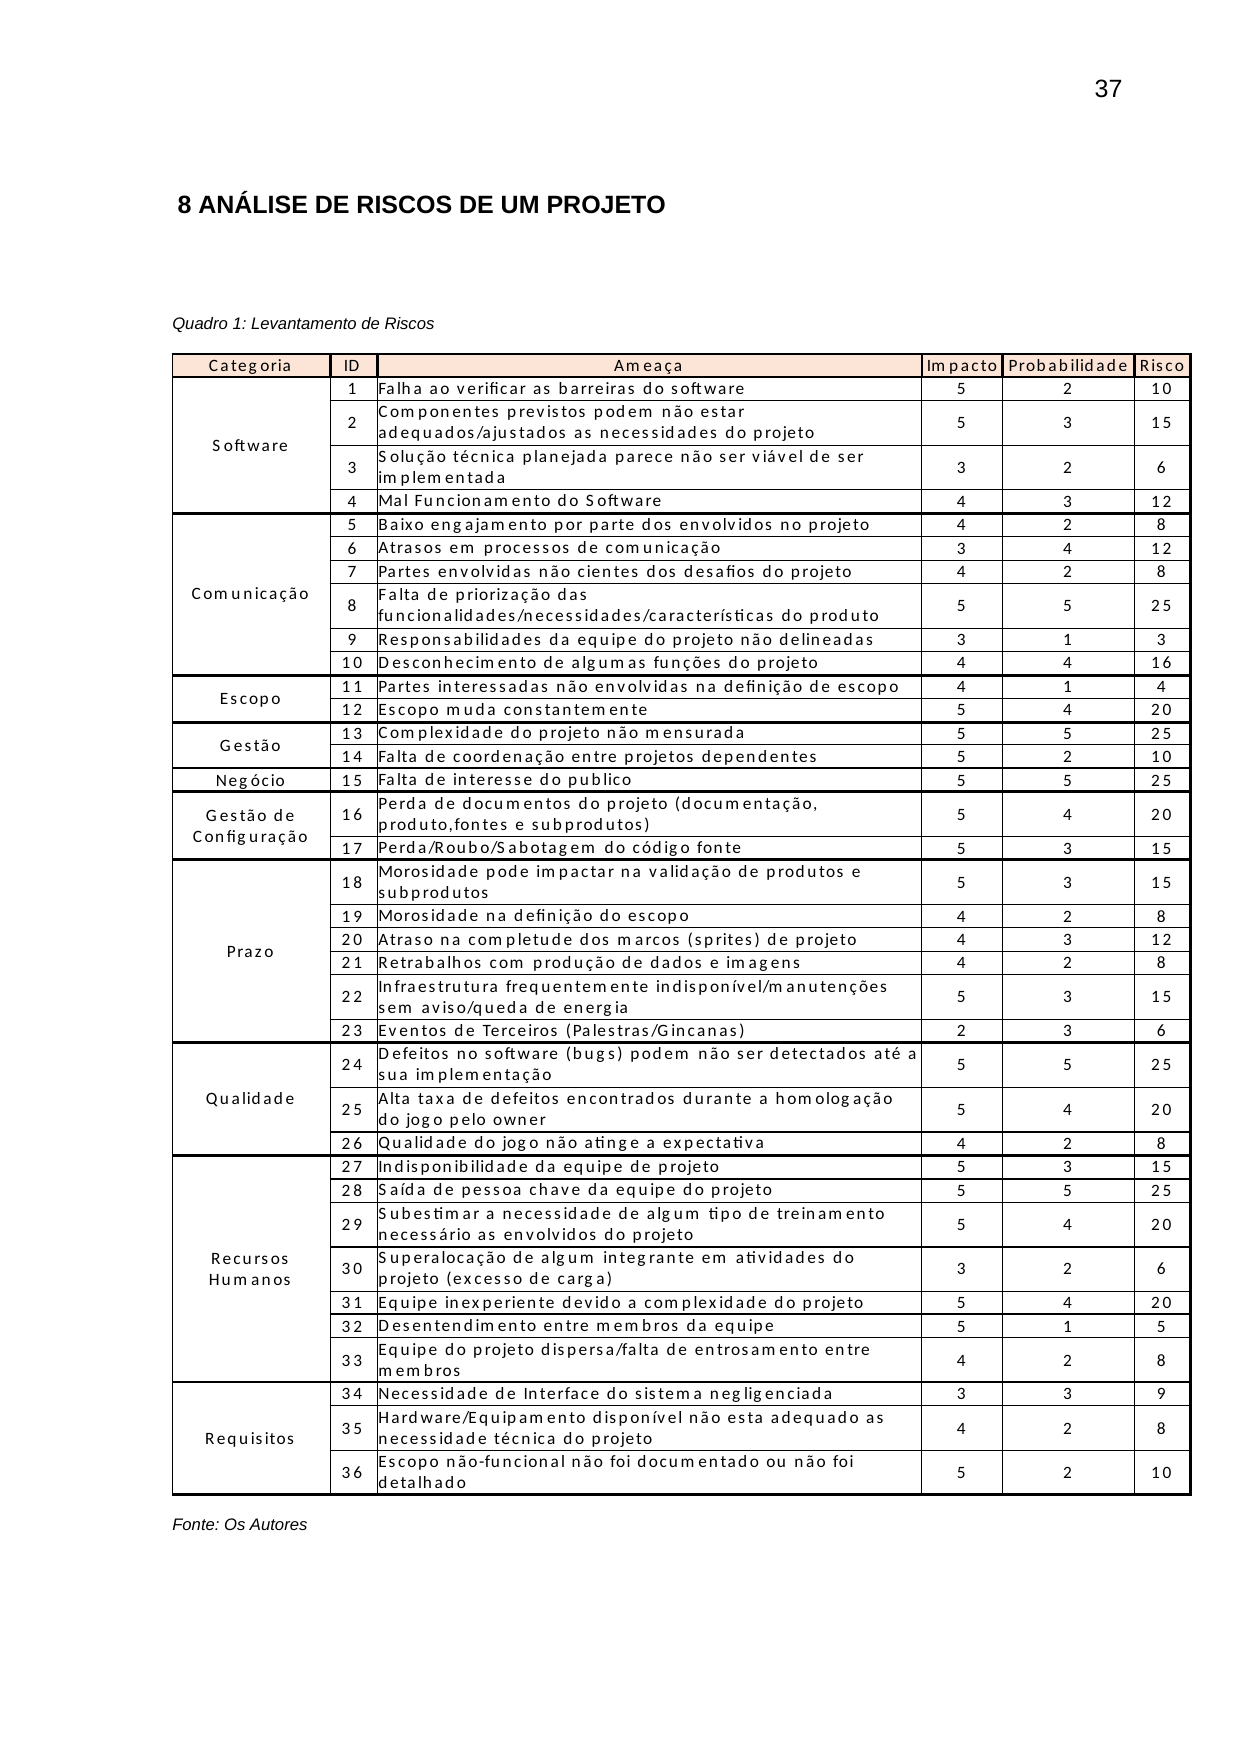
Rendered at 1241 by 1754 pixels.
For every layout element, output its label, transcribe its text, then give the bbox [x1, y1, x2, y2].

text Fonte: Os Autores [378, 724, 921, 744]
text Fonte: Os Autores [1135, 677, 1189, 698]
text Fonte: Os Autores [331, 1406, 377, 1450]
text Fonte: Os Autores [378, 905, 921, 927]
text Fonte: Os Autores [922, 1383, 1002, 1405]
text Fonte: Os Autores [378, 1451, 921, 1493]
text Fonte: Os Autores [1135, 1315, 1189, 1337]
text Fonte: Os Autores [1003, 699, 1134, 721]
text Fonte: Os Autores [1003, 1020, 1134, 1041]
text Fonte: Os Autores [1003, 1338, 1134, 1381]
text Fonte: Os Autores [331, 745, 377, 767]
text Fonte: Os Autores [331, 1044, 377, 1087]
text Fonte: Os Autores [922, 837, 1002, 858]
text Fonte: Os Autores [922, 793, 1002, 836]
text Fonte: Os Autores [173, 1044, 330, 1154]
text Fonte: Os Autores [1135, 401, 1189, 445]
text Fonte: Os Autores [378, 515, 921, 536]
text Fonte: Os Autores [331, 677, 377, 698]
text Fonte: Os Autores [1003, 584, 1134, 628]
text Fonte: Os Autores [378, 629, 921, 651]
text Fonte: Os Autores [378, 952, 921, 974]
text Fonte: Os Autores [378, 1248, 921, 1291]
text Fonte: Os Autores [1003, 629, 1134, 651]
text Fonte: Os Autores [378, 793, 921, 836]
text Fonte: Os Autores [922, 905, 1002, 927]
text Fonte: Os Autores [922, 1451, 1002, 1493]
text Fonte: Os Autores [378, 1180, 921, 1202]
text Fonte: Os Autores [331, 769, 377, 790]
text Fonte: Os Autores [922, 378, 1002, 400]
text Fonte: Os Autores [1135, 490, 1189, 512]
text Fonte: Os Autores [1003, 1248, 1134, 1291]
text Fonte: Os Autores [1135, 1180, 1189, 1202]
text Fonte: Os Autores [331, 1248, 377, 1291]
text Fonte: Os Autores [922, 699, 1002, 721]
text Fonte: Os Autores [922, 928, 1002, 951]
text Fonte: Os Autores [922, 861, 1002, 904]
text Fonte: Os Autores [1003, 724, 1134, 744]
text Fonte: Os Autores [331, 1157, 377, 1178]
text Fonte: Os Autores [1135, 699, 1189, 721]
text Fonte: Os Autores [331, 1020, 377, 1041]
text Fonte: Os Autores [331, 793, 377, 836]
text Fonte: Os Autores [378, 584, 921, 628]
text Fonte: Os Autores [922, 975, 1002, 1019]
text Fonte: Os Autores [1135, 561, 1189, 583]
text Fonte: Os Autores [1135, 1338, 1189, 1381]
text Fonte: Os Autores [331, 1383, 377, 1405]
text Fonte: Os Autores [922, 446, 1002, 489]
text Fonte: Os Autores [172, 348, 1192, 353]
text Fonte: Os Autores [331, 1180, 377, 1202]
text Fonte: Os Autores [1003, 745, 1134, 767]
text Fonte: Os Autores [172, 1496, 1192, 1534]
text Fonte: Os Autores [1003, 793, 1134, 836]
text Fonte: Os Autores [1135, 724, 1189, 744]
text Fonte: Os Autores [378, 1383, 921, 1405]
text Fonte: Os Autores [1135, 745, 1189, 767]
text Fonte: Os Autores [1135, 769, 1189, 790]
text Fonte: Os Autores [378, 378, 921, 400]
text Fonte: Os Autores [378, 401, 921, 445]
text Fonte: Os Autores [378, 1044, 921, 1087]
text Fonte: Os Autores [922, 1338, 1002, 1381]
text Fonte: Os Autores [331, 928, 377, 951]
text Fonte: Os Autores [1135, 1203, 1189, 1246]
text Fonte: Os Autores [331, 1133, 377, 1154]
subtitle 8 ANÁLISE DE RISCOS DE UM PROJETO [177, 190, 1122, 218]
text Fonte: Os Autores [1003, 1133, 1134, 1154]
text Fonte: Os Autores [173, 515, 330, 674]
text Fonte: Os Autores [1135, 1383, 1189, 1405]
text Fonte: Os Autores [922, 1020, 1002, 1041]
text Quadro 1: Levantamento de Riscos [172, 313, 1192, 333]
text Fonte: Os Autores [1003, 905, 1134, 927]
text Fonte: Os Autores [1003, 1088, 1134, 1131]
text Fonte: Os Autores [1003, 975, 1134, 1019]
text Fonte: Os Autores [331, 490, 377, 512]
text Fonte: Os Autores [378, 1315, 921, 1337]
text Fonte: Os Autores [922, 1088, 1002, 1131]
text Fonte: Os Autores [378, 1020, 921, 1041]
text Fonte: Os Autores [378, 537, 921, 560]
text Fonte: Os Autores [922, 490, 1002, 512]
text Fonte: Os Autores [173, 1157, 330, 1381]
text Fonte: Os Autores [1003, 1451, 1134, 1493]
text Fonte: Os Autores [1003, 837, 1134, 858]
text Fonte: Os Autores [1003, 1406, 1134, 1450]
text Fonte: Os Autores [1135, 1133, 1189, 1154]
text Fonte: Os Autores [1135, 1292, 1189, 1313]
text Fonte: Os Autores [378, 1406, 921, 1450]
text Fonte: Os Autores [1003, 1292, 1134, 1313]
text Fonte: Os Autores [1003, 1203, 1134, 1246]
text Fonte: Os Autores [922, 401, 1002, 445]
text Fonte: Os Autores [331, 1451, 377, 1493]
text Fonte: Os Autores [378, 1088, 921, 1131]
text Fonte: Os Autores [378, 837, 921, 858]
text Fonte: Os Autores [331, 1292, 377, 1313]
text Fonte: Os Autores [922, 515, 1002, 536]
text Fonte: Os Autores [378, 1338, 921, 1381]
text Fonte: Os Autores [378, 490, 921, 512]
text Fonte: Os Autores [922, 1044, 1002, 1087]
text Fonte: Os Autores [378, 652, 921, 674]
text Fonte: Os Autores [922, 1248, 1002, 1291]
text Fonte: Os Autores [1003, 1180, 1134, 1202]
text Fonte: Os Autores [1003, 1383, 1134, 1405]
text Fonte: Os Autores [1003, 928, 1134, 951]
text Fonte: Os Autores [331, 1088, 377, 1131]
text Fonte: Os Autores [1135, 537, 1189, 560]
text Fonte: Os Autores [331, 699, 377, 721]
text Fonte: Os Autores [331, 629, 377, 651]
text Fonte: Os Autores [1003, 490, 1134, 512]
text Fonte: Os Autores [378, 677, 921, 698]
text Fonte: Os Autores [378, 745, 921, 767]
text Fonte: Os Autores [1003, 401, 1134, 445]
text Fonte: Os Autores [1003, 677, 1134, 698]
text Fonte: Os Autores [922, 561, 1002, 583]
text Fonte: Os Autores [331, 561, 377, 583]
text Fonte: Os Autores [378, 861, 921, 904]
text Fonte: Os Autores [173, 378, 330, 512]
text Fonte: Os Autores [331, 1203, 377, 1246]
text Fonte: Os Autores [1135, 584, 1189, 628]
text Fonte: Os Autores [922, 652, 1002, 674]
text Fonte: Os Autores [1135, 446, 1189, 489]
text Fonte: Os Autores [378, 769, 921, 790]
text Fonte: Os Autores [922, 1406, 1002, 1450]
text Fonte: Os Autores [1003, 378, 1134, 400]
text Fonte: Os Autores [1135, 629, 1189, 651]
text Fonte: Os Autores [1003, 952, 1134, 974]
text Fonte: Os Autores [922, 629, 1002, 651]
text Fonte: Os Autores [331, 905, 377, 927]
text Fonte: Os Autores [922, 952, 1002, 974]
text Fonte: Os Autores [1003, 1157, 1134, 1178]
text Fonte: Os Autores [1003, 1315, 1134, 1337]
text Fonte: Os Autores [1003, 861, 1134, 904]
text Fonte: Os Autores [922, 677, 1002, 698]
text Fonte: Os Autores [1135, 1451, 1189, 1493]
text Fonte: Os Autores [331, 515, 377, 536]
text Fonte: Os Autores [1135, 952, 1189, 974]
text Fonte: Os Autores [331, 584, 377, 628]
text Fonte: Os Autores [331, 975, 377, 1019]
text Fonte: Os Autores [922, 1203, 1002, 1246]
text Fonte: Os Autores [331, 952, 377, 974]
text Fonte: Os Autores [1135, 793, 1189, 836]
text Fonte: Os Autores [173, 1383, 330, 1493]
text Fonte: Os Autores [1003, 561, 1134, 583]
text Fonte: Os Autores [922, 1157, 1002, 1178]
text Fonte: Os Autores [922, 1180, 1002, 1202]
text Fonte: Os Autores [378, 1203, 921, 1246]
text Fonte: Os Autores [378, 975, 921, 1019]
text Fonte: Os Autores [378, 561, 921, 583]
text Fonte: Os Autores [922, 537, 1002, 560]
text Fonte: Os Autores [1003, 1044, 1134, 1087]
text Fonte: Os Autores [173, 793, 330, 858]
text Fonte: Os Autores [331, 1338, 377, 1381]
text Fonte: Os Autores [1135, 1406, 1189, 1450]
text Fonte: Os Autores [1135, 837, 1189, 858]
text Fonte: Os Autores [922, 769, 1002, 790]
text Fonte: Os Autores [331, 446, 377, 489]
text Fonte: Os Autores [922, 1292, 1002, 1313]
text Fonte: Os Autores [378, 446, 921, 489]
text Fonte: Os Autores [922, 745, 1002, 767]
text Fonte: Os Autores [1135, 378, 1189, 400]
text Fonte: Os Autores [1003, 769, 1134, 790]
text Fonte: Os Autores [1135, 1248, 1189, 1291]
text Fonte: Os Autores [331, 861, 377, 904]
text Fonte: Os Autores [1003, 652, 1134, 674]
text Fonte: Os Autores [331, 378, 377, 400]
text Fonte: Os Autores [1135, 975, 1189, 1019]
text Fonte: Os Autores [331, 1315, 377, 1337]
text Fonte: Os Autores [1135, 928, 1189, 951]
text Fonte: Os Autores [173, 861, 330, 1041]
text Fonte: Os Autores [331, 837, 377, 858]
text Fonte: Os Autores [378, 928, 921, 951]
text Fonte: Os Autores [173, 769, 330, 790]
text Fonte: Os Autores [173, 677, 330, 721]
text Fonte: Os Autores [1003, 537, 1134, 560]
text Fonte: Os Autores [1135, 1157, 1189, 1178]
text Fonte: Os Autores [173, 724, 330, 767]
text Fonte: Os Autores [331, 401, 377, 445]
text Fonte: Os Autores [1003, 446, 1134, 489]
text Fonte: Os Autores [1003, 515, 1134, 536]
text Fonte: Os Autores [378, 699, 921, 721]
text Fonte: Os Autores [1135, 1020, 1189, 1041]
text Fonte: Os Autores [922, 1315, 1002, 1337]
text Fonte: Os Autores [331, 724, 377, 744]
text Fonte: Os Autores [1135, 515, 1189, 536]
text Fonte: Os Autores [1135, 861, 1189, 904]
text Fonte: Os Autores [1135, 1088, 1189, 1131]
text Fonte: Os Autores [331, 537, 377, 560]
text Fonte: Os Autores [922, 584, 1002, 628]
text Fonte: Os Autores [378, 1157, 921, 1178]
text Fonte: Os Autores [331, 652, 377, 674]
text Fonte: Os Autores [378, 1292, 921, 1313]
text Fonte: Os Autores [922, 1133, 1002, 1154]
text Fonte: Os Autores [922, 724, 1002, 744]
text Fonte: Os Autores [1135, 905, 1189, 927]
text Fonte: Os Autores [378, 1133, 921, 1154]
text Fonte: Os Autores [1135, 652, 1189, 674]
text Fonte: Os Autores [1135, 1044, 1189, 1087]
